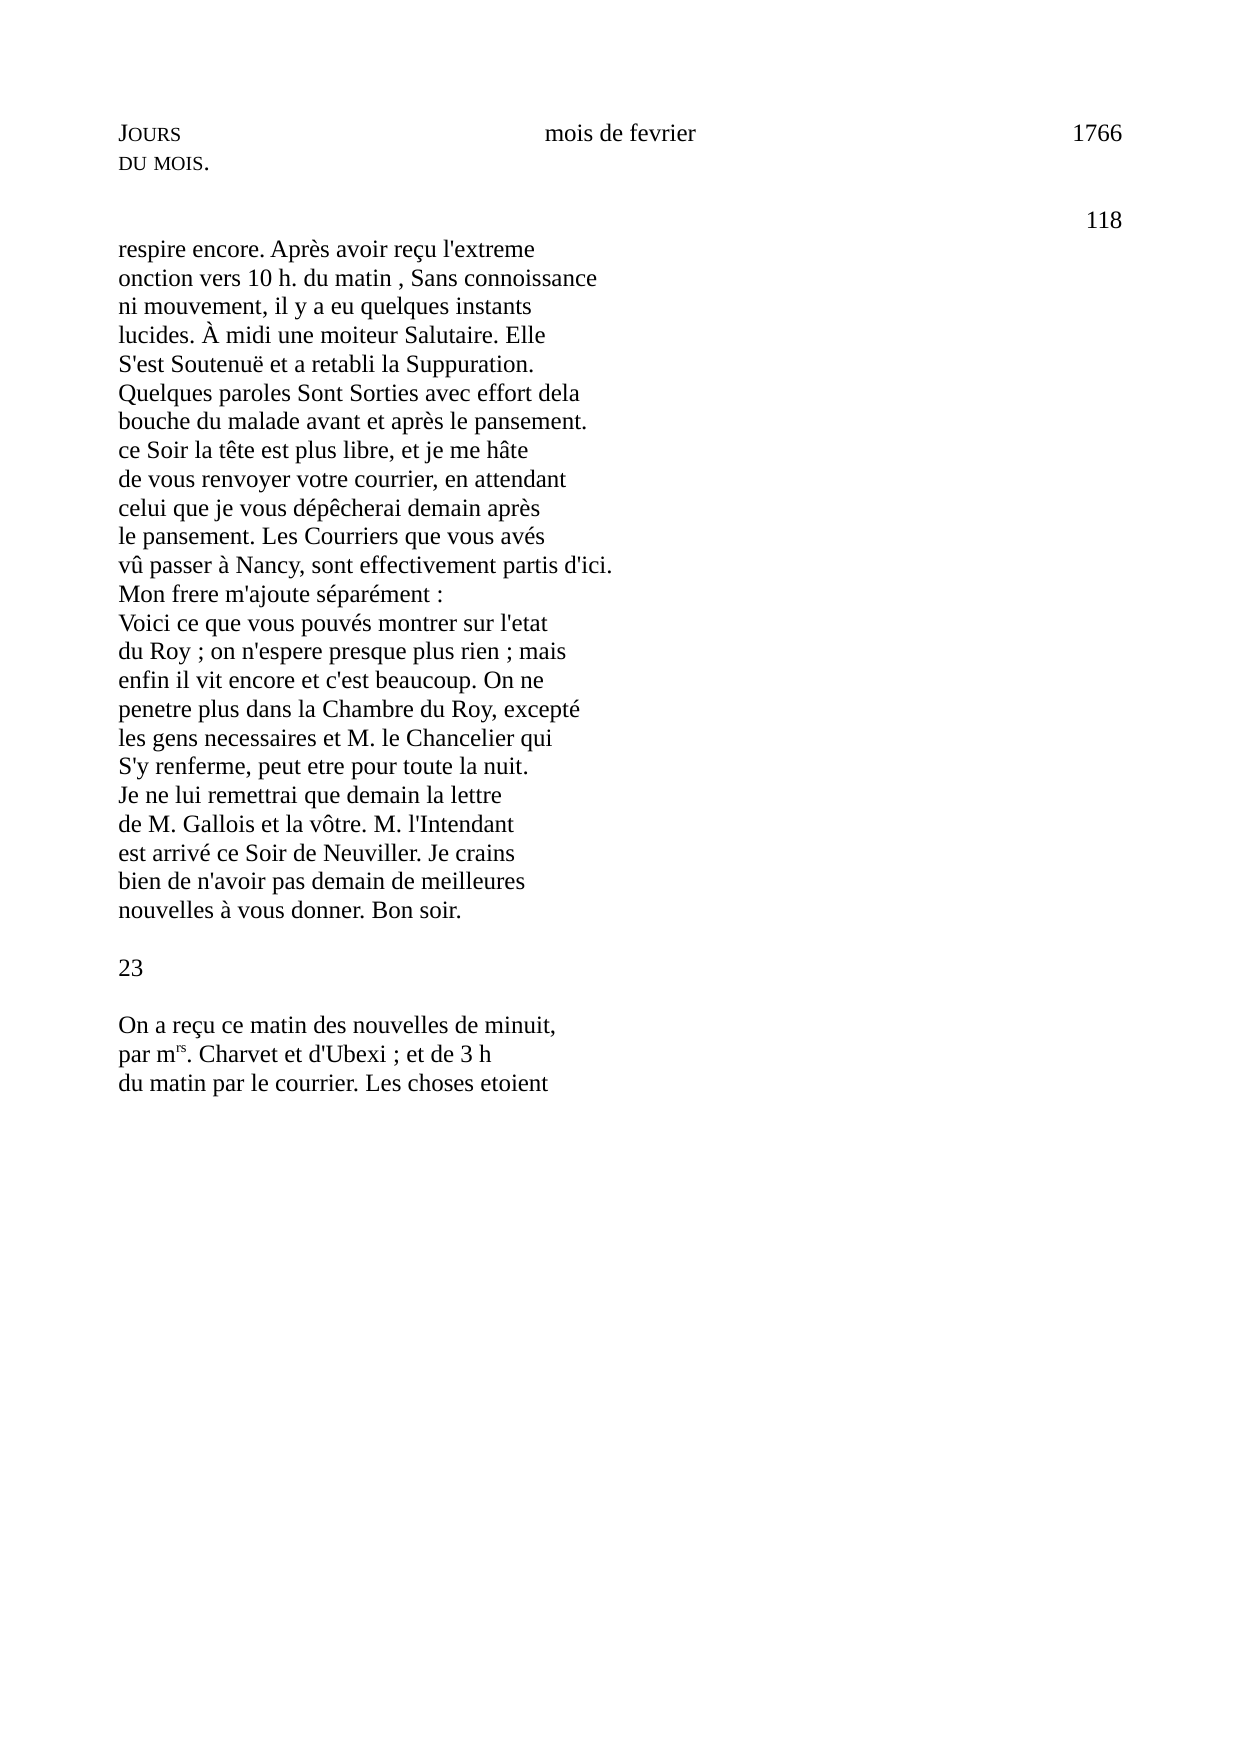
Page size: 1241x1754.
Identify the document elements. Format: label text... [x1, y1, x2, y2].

text 23 On a reçu ce matin des nouvelles de minuit, par mrs. Charvet et d'Ubexi ; et de 3 h du matin par le courrier. Les choses etoient [118, 953, 1122, 1096]
text 118 [118, 205, 1122, 234]
text Je ne lui remettrai que demain la lettre de M. Gallois et la vôtre. M. l'Intendant est arrivé ce Soir de Neuviller. Je crains bien de n'avoir pas demain de meilleures nouvelles à vous donner. Bon soir. [118, 780, 1122, 924]
text Mon frere m'ajoute séparément : Voici ce que vous pouvés montrer sur l'etat du Roy ; on n'espere presque plus rien ; mais enfin il vit encore et c'est beaucoup. On ne penetre plus dans la Chambre du Roy, excepté les gens necessaires et M. le Chancelier qui S'y renferme, peut etre pour toute la nuit. [118, 579, 1122, 780]
text respire encore. Après avoir reçu l'extreme onction vers 10 h. du matin , Sans connoissance ni mouvement, il y a eu quelques instants lucides. À midi une moiteur Salutaire. Elle S'est Soutenuë et a retabli la Suppuration. Quelques paroles Sont Sorties avec effort dela bouche du malade avant et après le pansement. ce Soir la tête est plus libre, et je me hâte de vous renvoyer votre courrier, en attendant celui que je vous dépêcherai demain après le pansement. Les Courriers que vous avés vû passer à Nancy, sont effectivement partis d'ici. [118, 234, 1122, 579]
